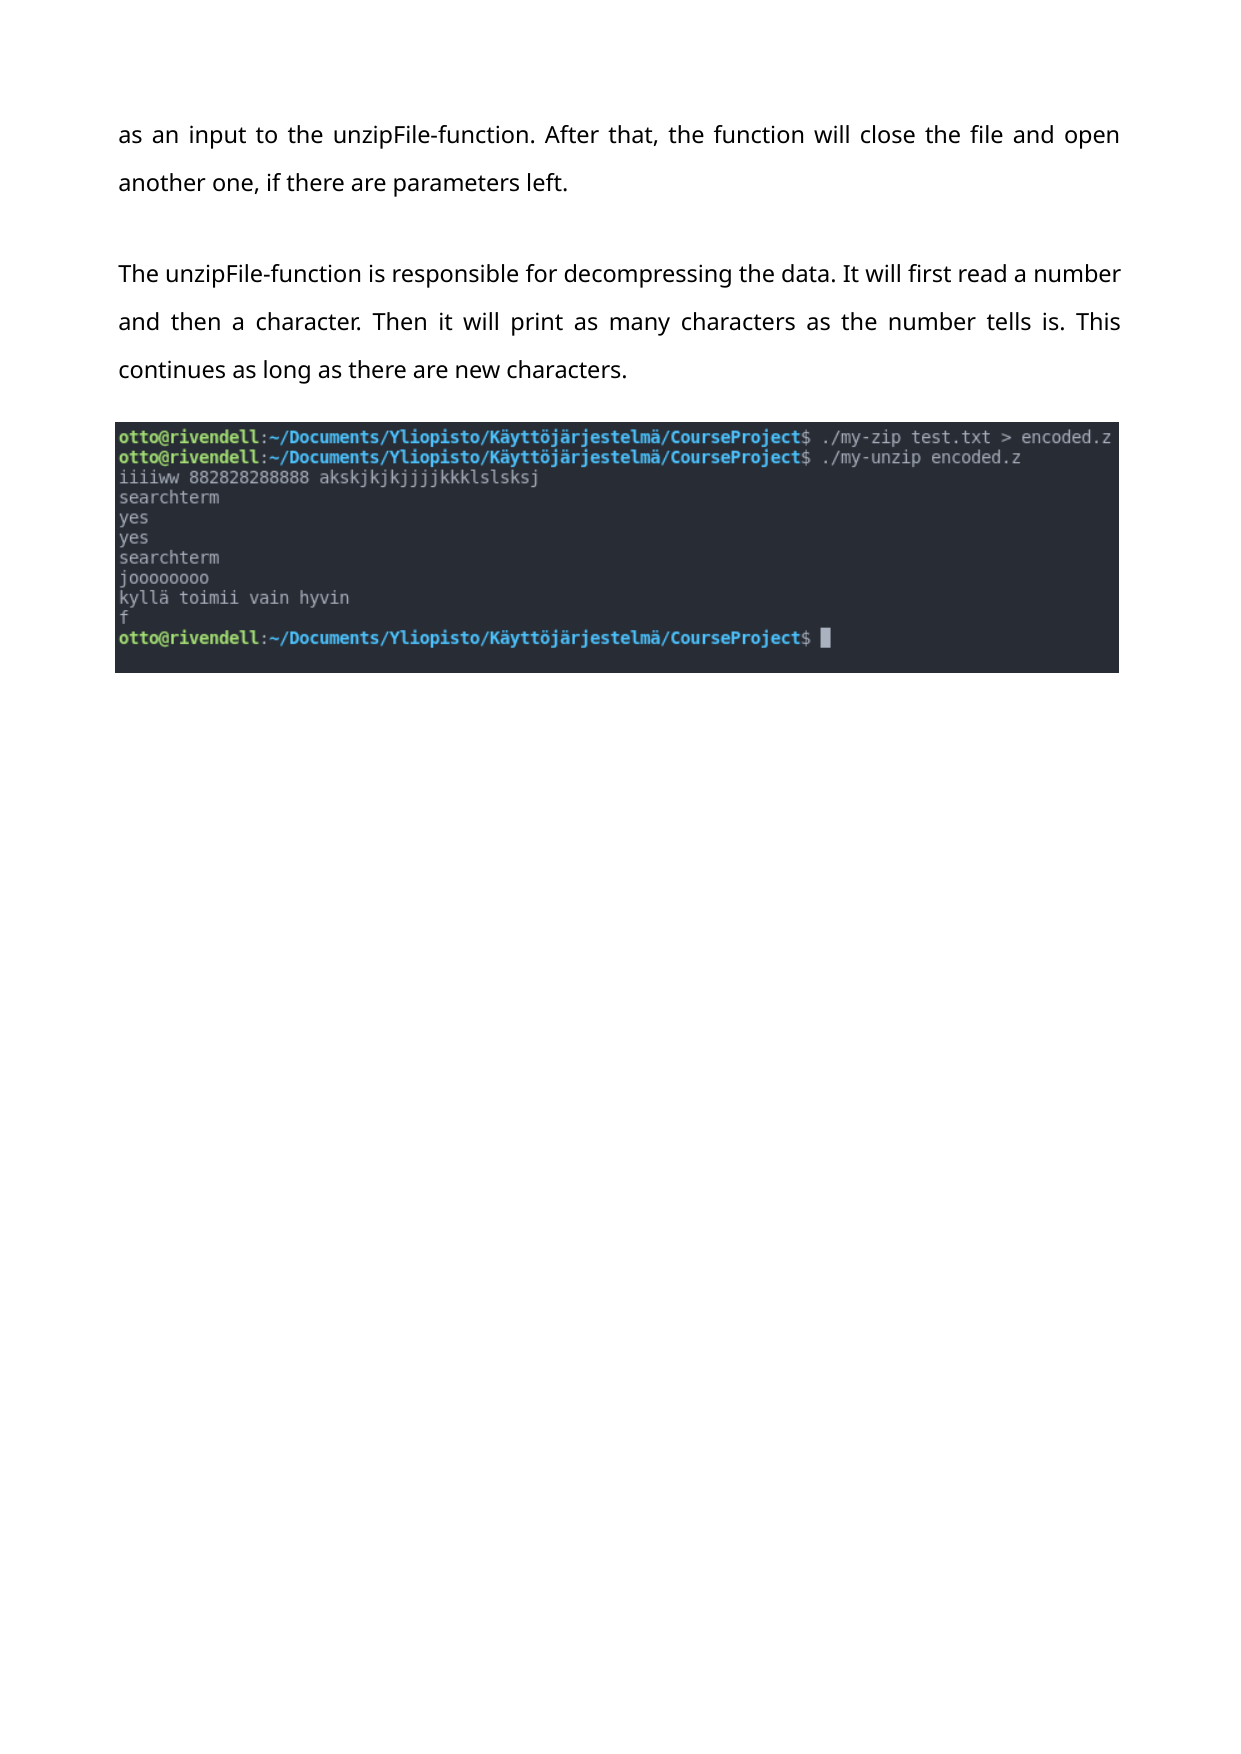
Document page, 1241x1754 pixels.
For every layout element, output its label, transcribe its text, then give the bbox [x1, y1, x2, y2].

picture [115, 422, 1119, 673]
text as an input to the unzipFile-function. After that, the function will close the file and open another one, if there are parameters left. [118, 118, 1122, 198]
text The unzipFile-function is responsible for decompressing the data. It will first read a number and then a character. Then it will print as many characters as the number tells is. This continues as long as there are new characters. [118, 257, 1122, 385]
